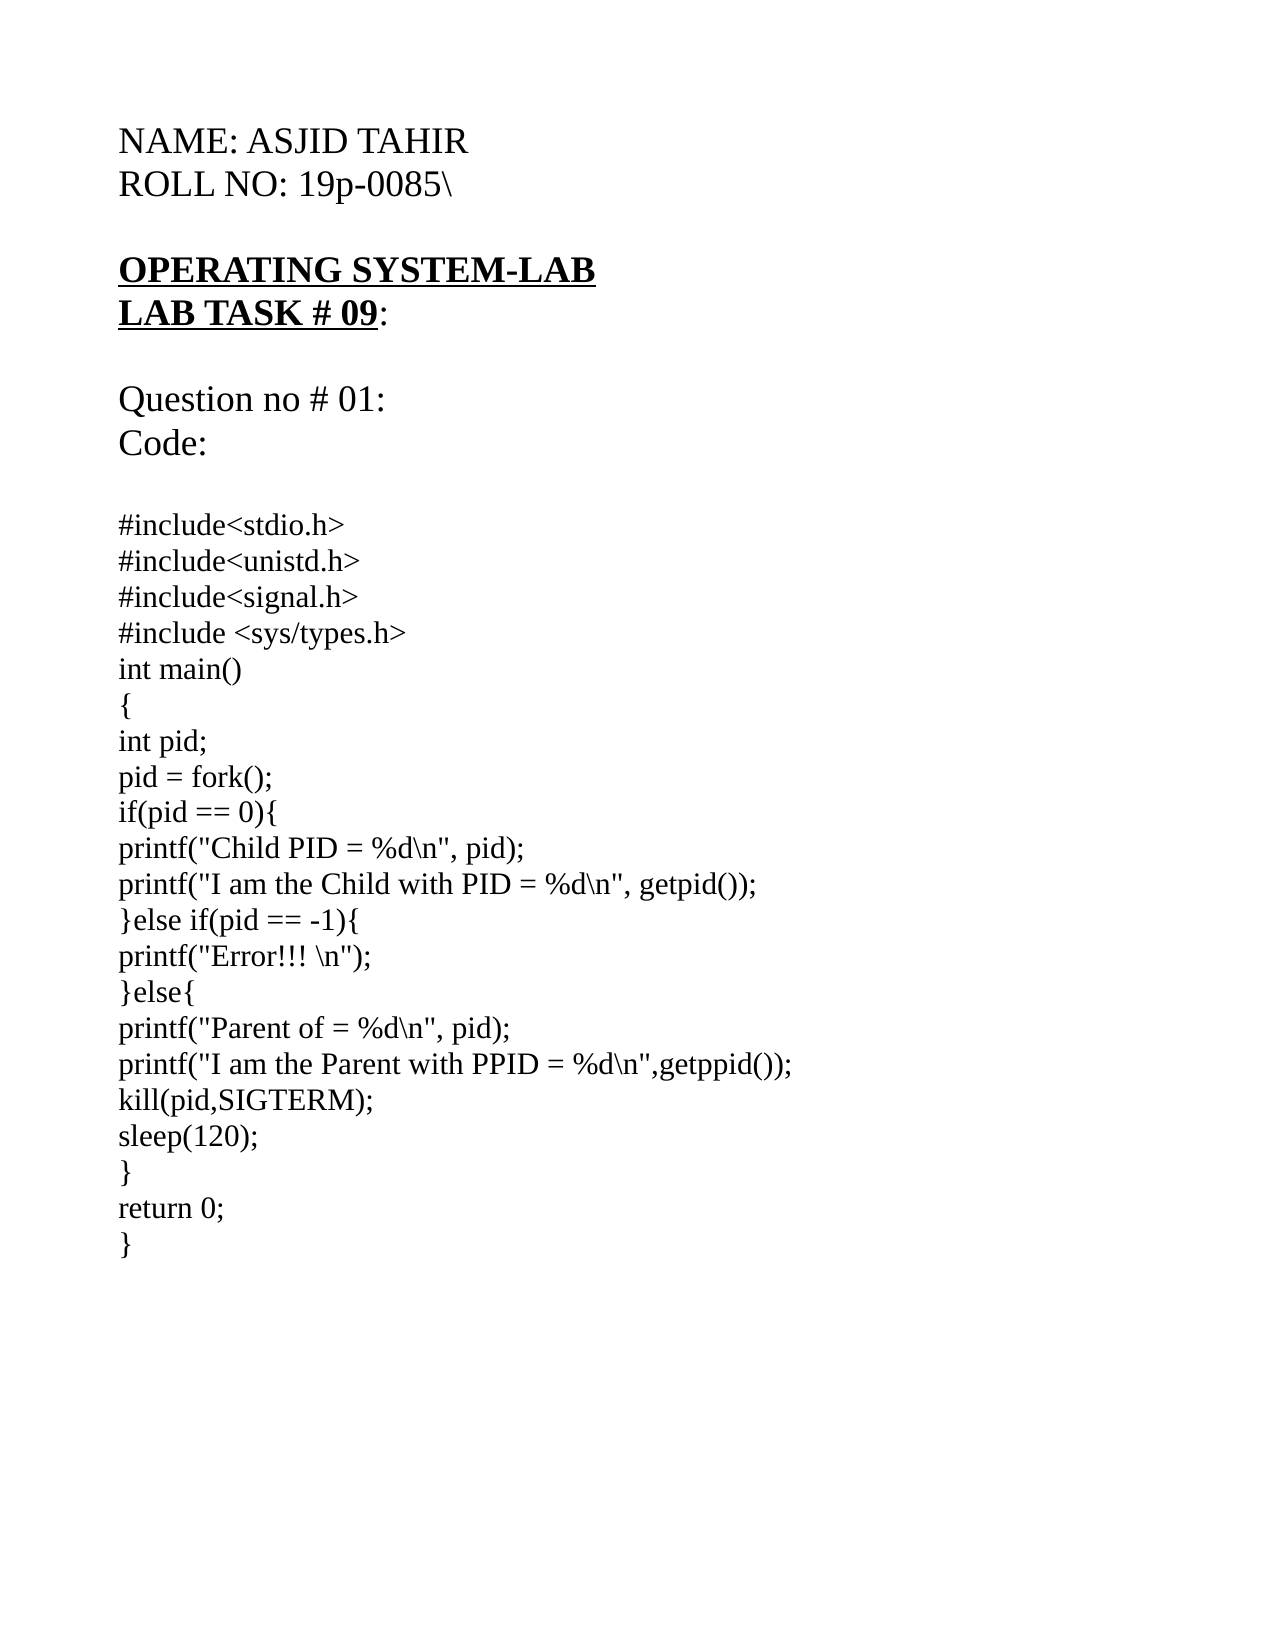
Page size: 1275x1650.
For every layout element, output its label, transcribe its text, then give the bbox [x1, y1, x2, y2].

text #include<signal.h> [118, 578, 1157, 614]
text { [118, 686, 1157, 722]
text printf("I am the Child with PID = %d\n", getpid()); [118, 866, 1157, 902]
text }else{ [118, 973, 1157, 1009]
text OPERATING SYSTEM-LAB [118, 247, 1157, 291]
text Code: [118, 420, 1157, 463]
text #include<stdio.h> [118, 506, 1157, 542]
text #include <sys/types.h> [118, 614, 1157, 650]
text int pid; [118, 722, 1157, 758]
text printf("I am the Parent with PPID = %d\n",getppid()); [118, 1045, 1157, 1081]
text sleep(120); [118, 1117, 1157, 1153]
text }else if(pid == -1){ [118, 902, 1157, 937]
text pid = fork(); [118, 758, 1157, 794]
text NAME: ASJID TAHIR ROLL NO: 19p-0085\ [118, 118, 1157, 204]
text } [118, 1225, 1157, 1261]
text int main() [118, 650, 1157, 686]
text #include<unistd.h> [118, 542, 1157, 578]
text printf("Error!!! \n"); [118, 937, 1157, 973]
text return 0; [118, 1189, 1157, 1225]
text Question no # 01: [118, 377, 1157, 420]
text } [118, 1153, 1157, 1189]
text if(pid == 0){ [118, 794, 1157, 830]
text printf("Parent of = %d\n", pid); [118, 1009, 1157, 1045]
text kill(pid,SIGTERM); [118, 1081, 1157, 1117]
text printf("Child PID = %d\n", pid); [118, 830, 1157, 866]
text LAB TASK # 09: [118, 291, 1157, 334]
